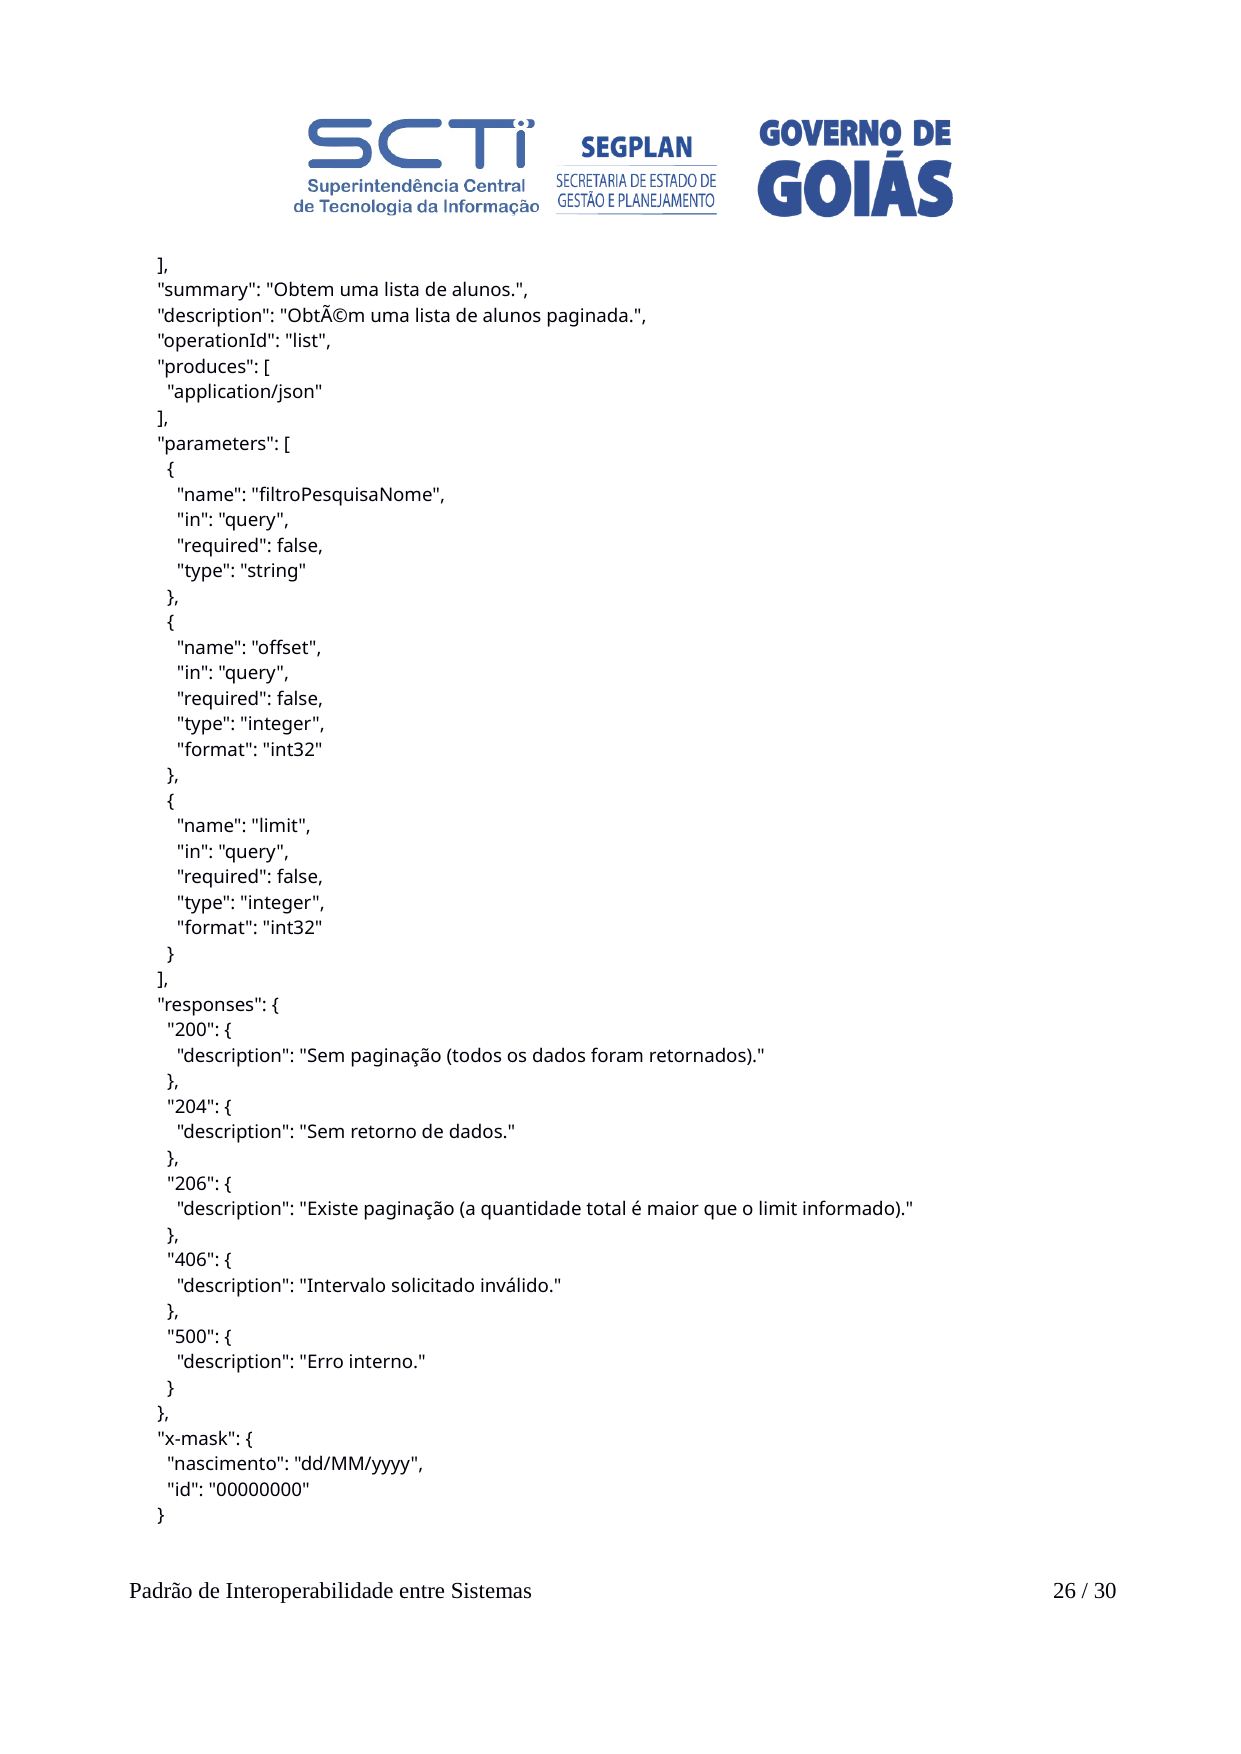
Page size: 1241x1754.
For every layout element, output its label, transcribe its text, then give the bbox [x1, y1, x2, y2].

text "parameters": [ [118, 430, 1122, 455]
text "in": "query", [118, 506, 1122, 532]
text }, [118, 762, 1122, 787]
text }, [118, 1399, 1122, 1425]
text "type": "string" [118, 557, 1122, 583]
text "operationId": "list", [118, 328, 1122, 353]
text "required": false, [118, 532, 1122, 557]
text "206": { [118, 1170, 1122, 1195]
text "description": "Intervalo solicitado inválido." [118, 1272, 1122, 1297]
text "nascimento": "dd/MM/yyyy", [118, 1451, 1122, 1476]
text }, [118, 1068, 1122, 1093]
text "description": "ObtÃ©m uma lista de alunos paginada.", [118, 302, 1122, 328]
text { [118, 787, 1122, 813]
text ], [118, 251, 1122, 277]
text "produces": [ [118, 353, 1122, 379]
text "responses": { [118, 991, 1122, 1017]
text "description": "Sem retorno de dados." [118, 1119, 1122, 1144]
text "in": "query", [118, 659, 1122, 685]
text "required": false, [118, 864, 1122, 889]
text { [118, 608, 1122, 634]
text }, [118, 1144, 1122, 1170]
text "name": "offset", [118, 634, 1122, 659]
text "name": "filtroPesquisaNome", [118, 481, 1122, 506]
text "required": false, [118, 685, 1122, 711]
text } [118, 1374, 1122, 1399]
text "description": "Erro interno." [118, 1348, 1122, 1374]
text "200": { [118, 1017, 1122, 1042]
text "application/json" [118, 379, 1122, 404]
text "summary": "Obtem uma lista de alunos.", [118, 277, 1122, 302]
text "x-mask": { [118, 1425, 1122, 1451]
text { [118, 455, 1122, 481]
text "format": "int32" [118, 915, 1122, 940]
text "description": "Existe paginação (a quantidade total é maior que o limit informado)." [118, 1195, 1122, 1221]
text "type": "integer", [118, 889, 1122, 915]
text "in": "query", [118, 838, 1122, 864]
text "204": { [118, 1093, 1122, 1119]
text "description": "Sem paginação (todos os dados foram retornados)." [118, 1042, 1122, 1068]
text }, [118, 1297, 1122, 1323]
text "500": { [118, 1323, 1122, 1348]
text ], [118, 966, 1122, 991]
text ], [118, 404, 1122, 430]
text "format": "int32" [118, 736, 1122, 762]
text } [118, 1502, 1122, 1527]
text "type": "integer", [118, 711, 1122, 736]
text "406": { [118, 1246, 1122, 1272]
text }, [118, 1221, 1122, 1246]
text "name": "limit", [118, 813, 1122, 838]
text "id": "00000000" [118, 1476, 1122, 1502]
text } [118, 940, 1122, 966]
text }, [118, 583, 1122, 608]
